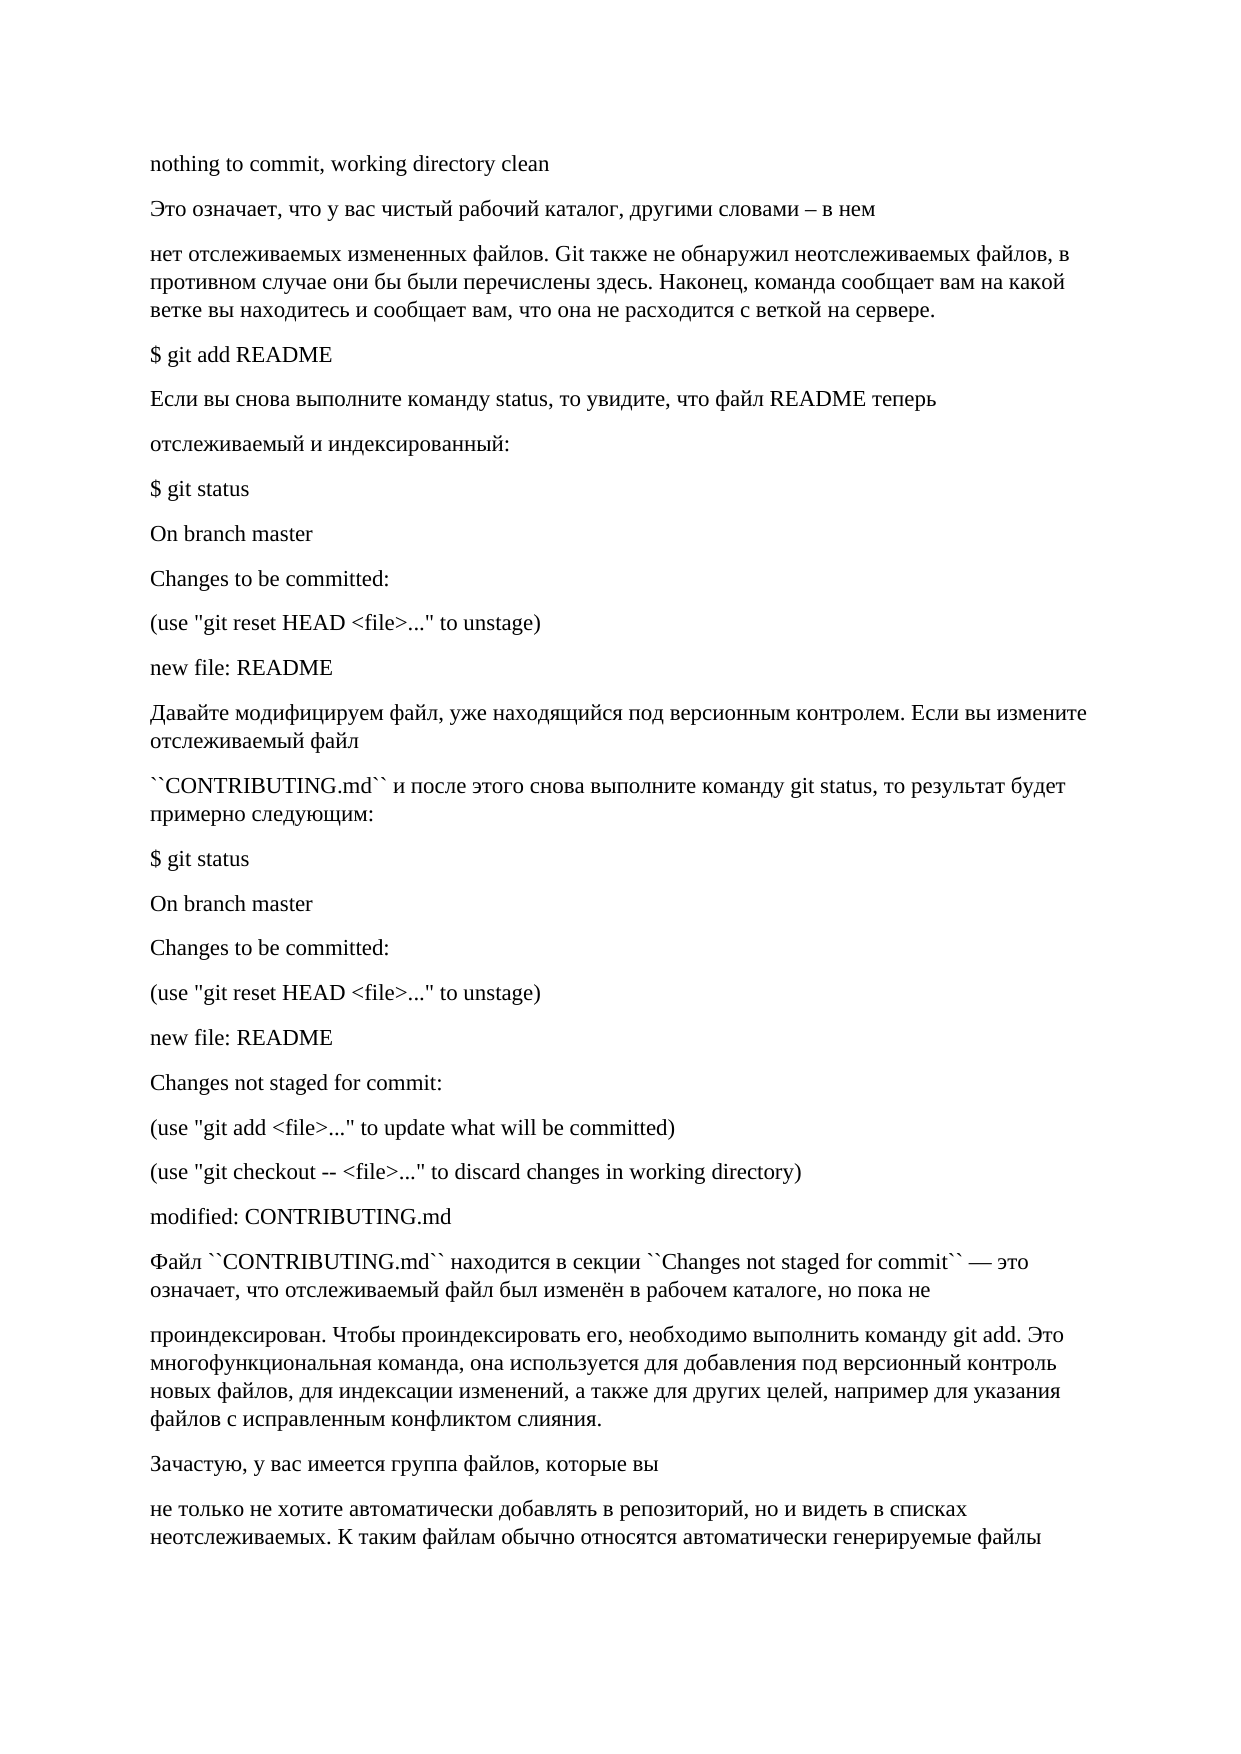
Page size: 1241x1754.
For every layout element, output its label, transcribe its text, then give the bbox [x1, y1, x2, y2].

text Давайте модифицируем файл, уже находящийся под версионным контролем. Если вы измените отслеживаемый файл [150, 699, 1090, 753]
text (use "git reset HEAD <file>..." to unstage) [150, 609, 1090, 636]
text new file: README [150, 1024, 1090, 1050]
text отслеживаемый и индексированный: [150, 430, 1090, 457]
text new file: README [150, 654, 1090, 681]
text (use "git add <file>..." to update what will be committed) [150, 1113, 1090, 1140]
text $ git add README [150, 341, 1090, 367]
text nothing to commit, working directory clean [150, 150, 1090, 176]
text Changes to be committed: [150, 934, 1090, 961]
text (use "git reset HEAD <file>..." to unstage) [150, 979, 1090, 1006]
text On branch master [150, 889, 1090, 916]
text On branch master [150, 520, 1090, 546]
text нет отслеживаемых измененных файлов. Git также не обнаружил неотслеживаемых файлов, в противном случае они бы были перечислены здесь. Наконец, команда сообщает вам на какой ветке вы находитесь и сообщает вам, что она не расходится с веткой на сервере. [150, 239, 1090, 322]
text (use "git checkout -- <file>..." to discard changes in working directory) [150, 1158, 1090, 1185]
text $ git status [150, 845, 1090, 871]
text modified: CONTRIBUTING.md [150, 1203, 1090, 1229]
text Если вы снова выполните команду status, то увидите, что файл README теперь [150, 385, 1090, 412]
text Зачастую, у вас имеется группа файлов, которые вы [150, 1450, 1090, 1476]
text Changes not staged for commit: [150, 1069, 1090, 1095]
text ``CONTRIBUTING.md`` и после этого снова выполните команду git status, то результат будет примерно следующим: [150, 772, 1090, 826]
text проиндексирован. Чтобы проиндексировать его, необходимо выполнить команду git add. Это многофункциональная команда, она используется для добавления под версионный контроль новых файлов, для индексации изменений, а также для других целей, например для указания файлов с исправленным конфликтом слияния. [150, 1321, 1090, 1432]
text не только не хотите автоматически добавлять в репозиторий, но и видеть в списках неотслеживаемых. К таким файлам обычно относятся автоматически генерируемые файлы [150, 1495, 1090, 1549]
text Файл ``CONTRIBUTING.md`` находится в секции ``Changes not staged for commit`` — это означает, что отслеживаемый файл был изменён в рабочем каталоге, но пока не [150, 1248, 1090, 1302]
text $ git status [150, 475, 1090, 501]
text Changes to be committed: [150, 564, 1090, 591]
text Это означает, что у вас чистый рабочий каталог, другими словами – в нем [150, 195, 1090, 221]
